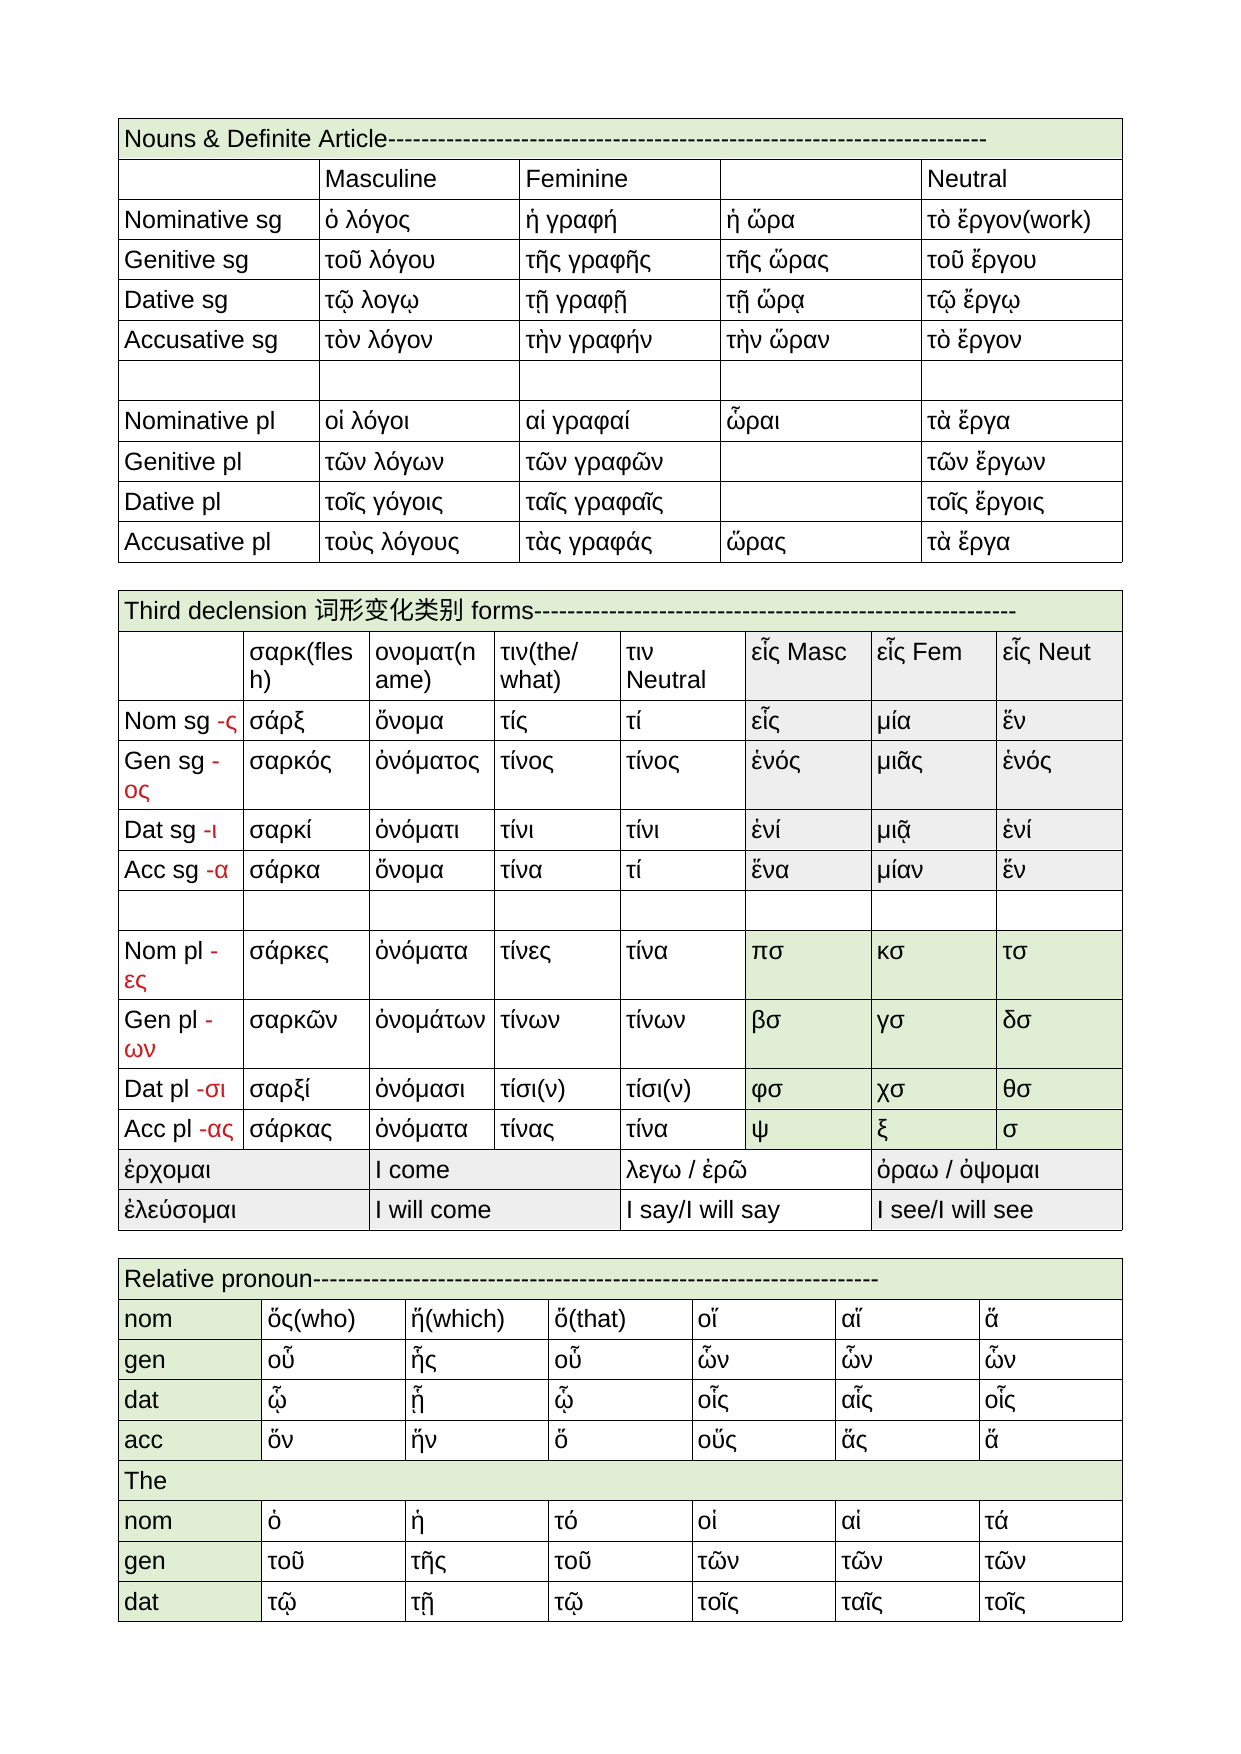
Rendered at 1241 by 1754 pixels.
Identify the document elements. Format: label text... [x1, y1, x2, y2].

table_cell ἑνί [746, 810, 871, 849]
table_cell τῆς [406, 1542, 548, 1581]
table_header Relative pronoun-------------------------------------------------------------------- [119, 1259, 1122, 1299]
table_cell ἐλεύσομαι [119, 1190, 369, 1229]
table_cell σαρκῶν [244, 1000, 369, 1068]
table_cell Nom pl -ες [119, 931, 243, 999]
table_cell The [119, 1461, 1122, 1500]
table_cell Genitive sg [119, 240, 319, 279]
table_cell Acc sg -α [119, 851, 243, 890]
table_cell τίνι [621, 810, 745, 849]
table_cell εἷς Fem [872, 632, 996, 700]
table_cell σαρκ(flesh) [244, 632, 369, 700]
table_cell οἷς [693, 1380, 835, 1419]
table_cell [495, 891, 620, 930]
table_cell τῶν γραφῶν [520, 442, 720, 481]
table_cell ὀνόμασι [370, 1069, 494, 1108]
table_header Nouns & Definite Article------------------------------------------------------------------------ [119, 119, 1122, 158]
table_cell [621, 891, 745, 930]
table_cell Genitive pl [119, 442, 319, 481]
table_cell τὰ ἔργα [922, 522, 1122, 562]
table_cell σ [997, 1110, 1122, 1149]
table_cell τιν(the/what) [495, 632, 620, 700]
table_cell ὧν [980, 1340, 1122, 1379]
table_cell ὀραω / ὀψομαι [872, 1150, 1122, 1189]
table_cell gen [119, 1542, 261, 1581]
table_cell μία [872, 701, 996, 740]
table_cell [721, 160, 921, 199]
table_cell τοῖς ἔργοις [922, 482, 1122, 521]
table_cell Nominative pl [119, 401, 319, 441]
table_cell ὀνόματος [370, 741, 494, 809]
table_cell τίνα [621, 1110, 745, 1149]
table_cell τοῦ [549, 1542, 692, 1581]
table_cell τὰς γραφάς [520, 522, 720, 562]
table_cell μιᾷ [872, 810, 996, 849]
table_cell ᾧ [549, 1380, 692, 1419]
table_header Third declension 词形变化类别 forms---------------------------------------------------------- [119, 591, 1122, 631]
table_cell οὗ [549, 1340, 692, 1379]
table_cell οἱ [693, 1501, 835, 1541]
table_cell εἷς Neut [997, 632, 1122, 700]
table_cell βσ [746, 1000, 871, 1068]
table_cell τίνων [495, 1000, 620, 1068]
table_cell τῶν ἔργων [922, 442, 1122, 481]
table_cell ὀνόματα [370, 1110, 494, 1149]
table_cell οἷς [980, 1380, 1122, 1419]
table_cell αἱ γραφαί [520, 401, 720, 441]
table_cell τίνες [495, 931, 620, 999]
table_cell τίσι(ν) [495, 1069, 620, 1108]
table_cell φσ [746, 1069, 871, 1108]
table_cell τοῦ [262, 1542, 405, 1581]
table_cell τοῦ λόγου [320, 240, 519, 279]
table_cell αἵ [836, 1300, 979, 1339]
table_cell Feminine [520, 160, 720, 199]
table_cell ὀνόματα [370, 931, 494, 999]
table_cell οὕς [693, 1421, 835, 1460]
table_cell Nom sg -ς [119, 701, 243, 740]
table_cell ἑνός [997, 741, 1122, 809]
table_cell τῷ ἔργῳ [922, 280, 1122, 320]
table_cell τῶν [693, 1542, 835, 1581]
table_cell dat [119, 1380, 261, 1419]
table_cell ἕνα [746, 851, 871, 890]
table_cell [721, 442, 921, 481]
table_cell ᾗ [406, 1380, 548, 1419]
table_cell τῇ ὥρᾳ [721, 280, 921, 320]
table_cell Neutral [922, 160, 1122, 199]
table_cell γσ [872, 1000, 996, 1068]
table_cell ἕν [997, 851, 1122, 890]
table_cell ὁ [262, 1501, 405, 1541]
table_cell τοὺς λόγους [320, 522, 519, 562]
table_cell τιν Neutral [621, 632, 745, 700]
table_cell I come [370, 1150, 620, 1189]
table_cell ὄνομα [370, 701, 494, 740]
table_cell ἅς [836, 1421, 979, 1460]
table_cell ταῖς [836, 1582, 979, 1621]
table_cell Dative pl [119, 482, 319, 521]
table_cell ἡ [406, 1501, 548, 1541]
table_cell οἵ [693, 1300, 835, 1339]
table_cell δσ [997, 1000, 1122, 1068]
table_cell τὴν ὥραν [721, 321, 921, 360]
table_cell εἷς Masc [746, 632, 871, 700]
table_cell τῇ γραφῇ [520, 280, 720, 320]
table_cell σάρκες [244, 931, 369, 999]
table_cell σαρκός [244, 741, 369, 809]
table_cell [320, 361, 519, 400]
table_cell ἅ [980, 1421, 1122, 1460]
table_cell τίσι(ν) [621, 1069, 745, 1108]
table_cell τῇ [406, 1582, 548, 1621]
table_cell θσ [997, 1069, 1122, 1108]
table_cell ἥ(which) [406, 1300, 548, 1339]
table_cell nom [119, 1300, 261, 1339]
table_cell ὅ [549, 1421, 692, 1460]
table_cell ταῖς γραφαῖς [520, 482, 720, 521]
table_cell Masculine [320, 160, 519, 199]
table_cell τοῖς [693, 1582, 835, 1621]
table_cell dat [119, 1582, 261, 1621]
table_cell τὰ ἔργα [922, 401, 1122, 441]
table_cell ὥρας [721, 522, 921, 562]
table_cell τίνας [495, 1110, 620, 1149]
table_cell τῶν λόγων [320, 442, 519, 481]
table_cell τὸν λόγον [320, 321, 519, 360]
table_cell [997, 891, 1122, 930]
table_cell Gen sg -ος [119, 741, 243, 809]
table_cell ἕν [997, 701, 1122, 740]
table_cell I see/I will see [872, 1190, 1122, 1229]
table_cell ἡ γραφή [520, 200, 720, 239]
table_cell εἷς [746, 701, 871, 740]
table_cell ὅν [262, 1421, 405, 1460]
table_cell τὴν γραφήν [520, 321, 720, 360]
table_cell τῆς γραφῆς [520, 240, 720, 279]
table_cell I will come [370, 1190, 620, 1229]
table_cell Accusative sg [119, 321, 319, 360]
table_cell αἷς [836, 1380, 979, 1419]
table_cell [119, 361, 319, 400]
table_cell ᾧ [262, 1380, 405, 1419]
table_cell ὅς(who) [262, 1300, 405, 1339]
table_cell σάρκας [244, 1110, 369, 1149]
table_cell τῷ [262, 1582, 405, 1621]
table_cell [119, 891, 243, 930]
table_cell [119, 160, 319, 199]
table_cell σαρκί [244, 810, 369, 849]
table_cell τί [621, 851, 745, 890]
table_cell τίς [495, 701, 620, 740]
table_cell τῷ [549, 1582, 692, 1621]
table_cell ὁ λόγος [320, 200, 519, 239]
table_cell τῷ λογῳ [320, 280, 519, 320]
table_cell ἅ [980, 1300, 1122, 1339]
table_cell ἡ ὥρα [721, 200, 921, 239]
table_cell Nominative sg [119, 200, 319, 239]
table_cell τό [549, 1501, 692, 1541]
table_cell ἥν [406, 1421, 548, 1460]
table_cell σαρξί [244, 1069, 369, 1108]
table_cell τί [621, 701, 745, 740]
table_cell αἱ [836, 1501, 979, 1541]
table_cell [244, 891, 369, 930]
table_cell τὸ ἔργον(work) [922, 200, 1122, 239]
table_cell τσ [997, 931, 1122, 999]
table_cell τίνα [621, 931, 745, 999]
table_cell σάρξ [244, 701, 369, 740]
table_cell σάρκα [244, 851, 369, 890]
table_cell ἐρχομαι [119, 1150, 369, 1189]
table_cell nom [119, 1501, 261, 1541]
table_cell τοῖς [980, 1582, 1122, 1621]
table_cell τῶν [980, 1542, 1122, 1581]
table_cell τίνος [621, 741, 745, 809]
table_cell [370, 891, 494, 930]
table_cell Acc pl -ας [119, 1110, 243, 1149]
table_cell Dat sg -ι [119, 810, 243, 849]
table_cell οἱ λόγοι [320, 401, 519, 441]
table_cell [746, 891, 871, 930]
table_cell τά [980, 1501, 1122, 1541]
table_cell μιᾶς [872, 741, 996, 809]
table_cell ψ [746, 1110, 871, 1149]
table_cell ὄνομα [370, 851, 494, 890]
table_cell τίνων [621, 1000, 745, 1068]
table_cell I say/I will say [621, 1190, 871, 1229]
table_cell gen [119, 1340, 261, 1379]
table_cell [721, 361, 921, 400]
table_cell ἧς [406, 1340, 548, 1379]
table_cell ὧν [836, 1340, 979, 1379]
table_cell ὀνομάτων [370, 1000, 494, 1068]
table_cell τῶν [836, 1542, 979, 1581]
table_cell ὧραι [721, 401, 921, 441]
table_cell ἑνί [997, 810, 1122, 849]
table_cell λεγω / ἐρῶ [621, 1150, 871, 1189]
table_cell ονοματ(name) [370, 632, 494, 700]
table_cell μίαν [872, 851, 996, 890]
table_cell τοῦ ἔργου [922, 240, 1122, 279]
table_cell [520, 361, 720, 400]
table_cell ὀνόματι [370, 810, 494, 849]
table_cell [721, 482, 921, 521]
table_cell ὧν [693, 1340, 835, 1379]
table_cell τίνι [495, 810, 620, 849]
table_cell Dat pl -σι [119, 1069, 243, 1108]
table_cell Accusative pl [119, 522, 319, 562]
table_cell τοῖς γόγοις [320, 482, 519, 521]
table_cell οὗ [262, 1340, 405, 1379]
table_cell τὸ ἔργον [922, 321, 1122, 360]
table_cell ὅ(that) [549, 1300, 692, 1339]
table_cell χσ [872, 1069, 996, 1108]
table_cell πσ [746, 931, 871, 999]
table_cell [922, 361, 1122, 400]
table_cell Gen pl -ων [119, 1000, 243, 1068]
table_cell Dative sg [119, 280, 319, 320]
table_cell ἑνός [746, 741, 871, 809]
table_cell τίνα [495, 851, 620, 890]
table_cell κσ [872, 931, 996, 999]
table_cell τίνος [495, 741, 620, 809]
table_cell [119, 632, 243, 700]
table_cell acc [119, 1421, 261, 1460]
table_cell ξ [872, 1110, 996, 1149]
table_cell [872, 891, 996, 930]
table_cell τῆς ὥρας [721, 240, 921, 279]
